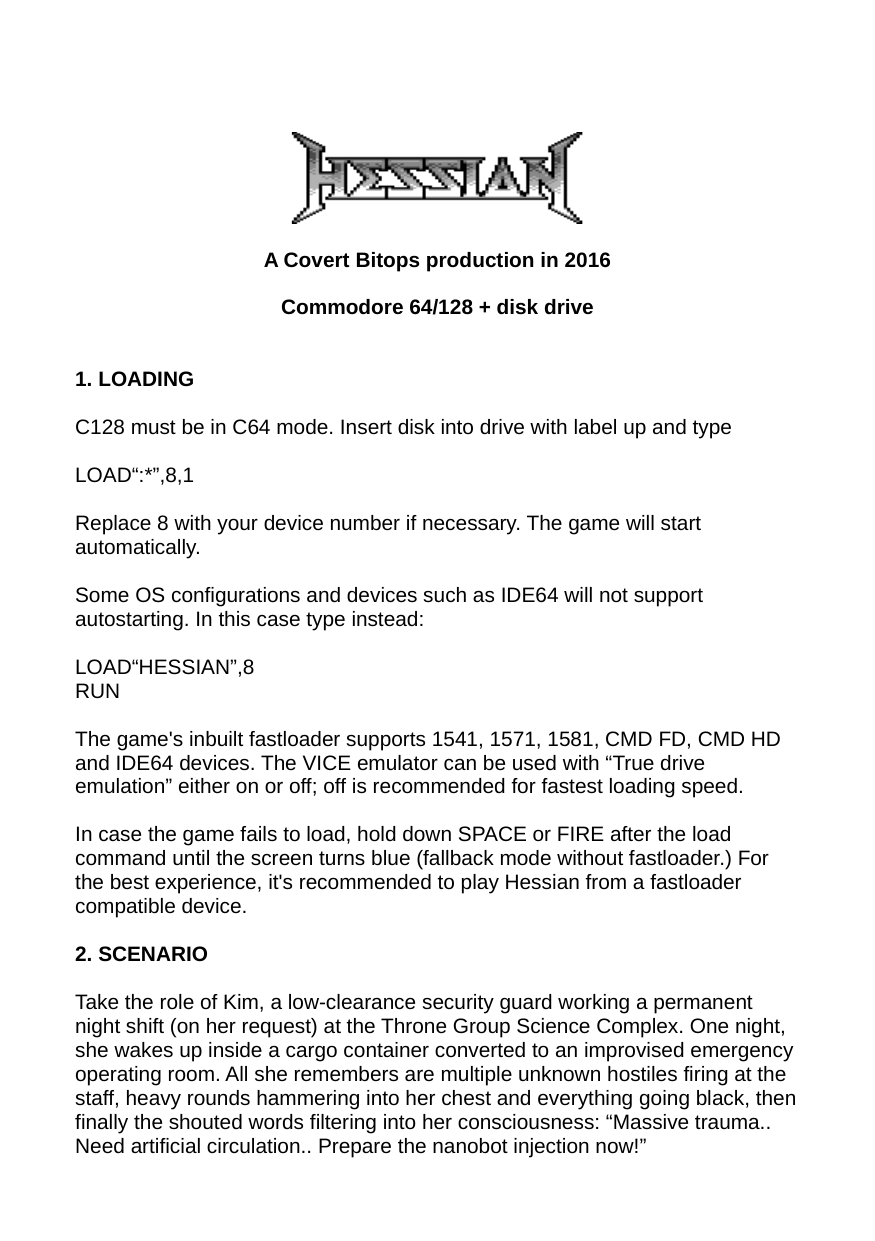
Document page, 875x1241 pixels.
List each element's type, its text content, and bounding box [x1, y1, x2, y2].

text Some OS configurations and devices such as IDE64 will not support autostarting. In this case type instead: [75, 583, 799, 631]
text LOAD“HESSIAN”,8 [75, 654, 799, 678]
text 2. SCENARIO [75, 942, 799, 966]
text In case the game fails to load, hold down SPACE or FIRE after the load command until the screen turns blue (fallback mode without fastloader.) For the best experience, it's recommended to play Hessian from a fastloader compatible device. [75, 822, 799, 918]
text C128 must be in C64 mode. Insert disk into drive with label up and type [75, 415, 799, 439]
text RUN [75, 678, 799, 702]
text LOAD“:*”,8,1 [75, 463, 799, 487]
text Commodore 64/128 + disk drive [75, 295, 799, 319]
text The game's inbuilt fastloader supports 1541, 1571, 1581, CMD FD, CMD HD and IDE64 devices. The VICE emulator can be used with “True drive emulation” either on or off; off is recommended for fastest loading speed. [75, 726, 799, 798]
picture [291, 132, 583, 224]
text Take the role of Kim, a low-clearance security guard working a permanent night shift (on her request) at the Throne Group Science Complex. One night, she wakes up inside a cargo container converted to an improvised emergency operating room. All she remembers are multiple unknown hostiles firing at the staff, heavy rounds hammering into her chest and everything going black, then finally the shouted words filtering into her consciousness: “Massive trauma.. Need artificial circulation.. Prepare the nanobot injection now!” [75, 990, 799, 1158]
text A Covert Bitops production in 2016 [75, 247, 799, 271]
text 1. LOADING [75, 367, 799, 391]
text Replace 8 with your device number if necessary. The game will start automatically. [75, 511, 799, 559]
